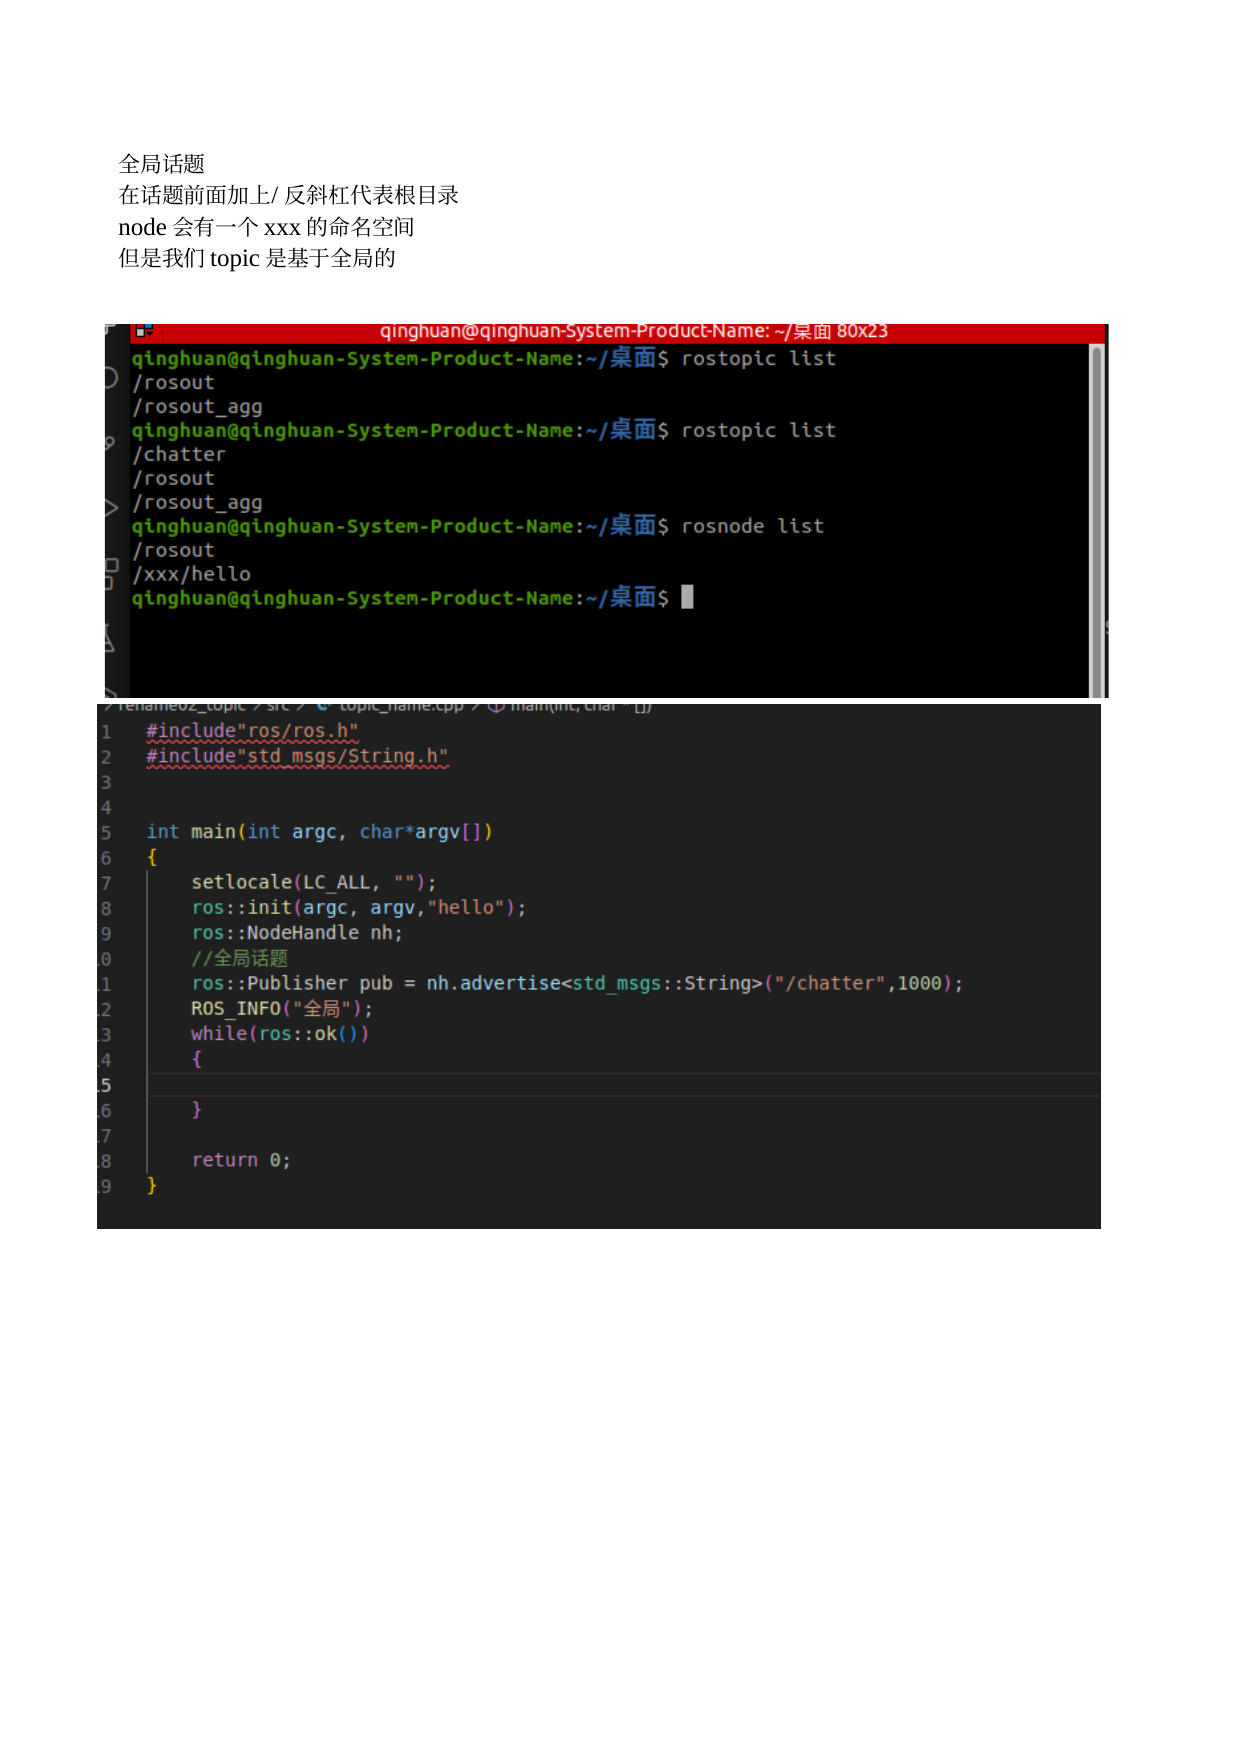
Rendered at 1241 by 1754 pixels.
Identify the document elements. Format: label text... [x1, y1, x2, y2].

text 全局话题 [118, 147, 1122, 178]
picture [97, 704, 1101, 1229]
text 但是我们topic是基于全局的 [118, 241, 1122, 273]
text 在话题前面加上/ 反斜杠代表根目录 [118, 178, 1122, 210]
picture [104, 324, 1109, 698]
text node会有一个xxx的命名空间 [118, 210, 1122, 241]
